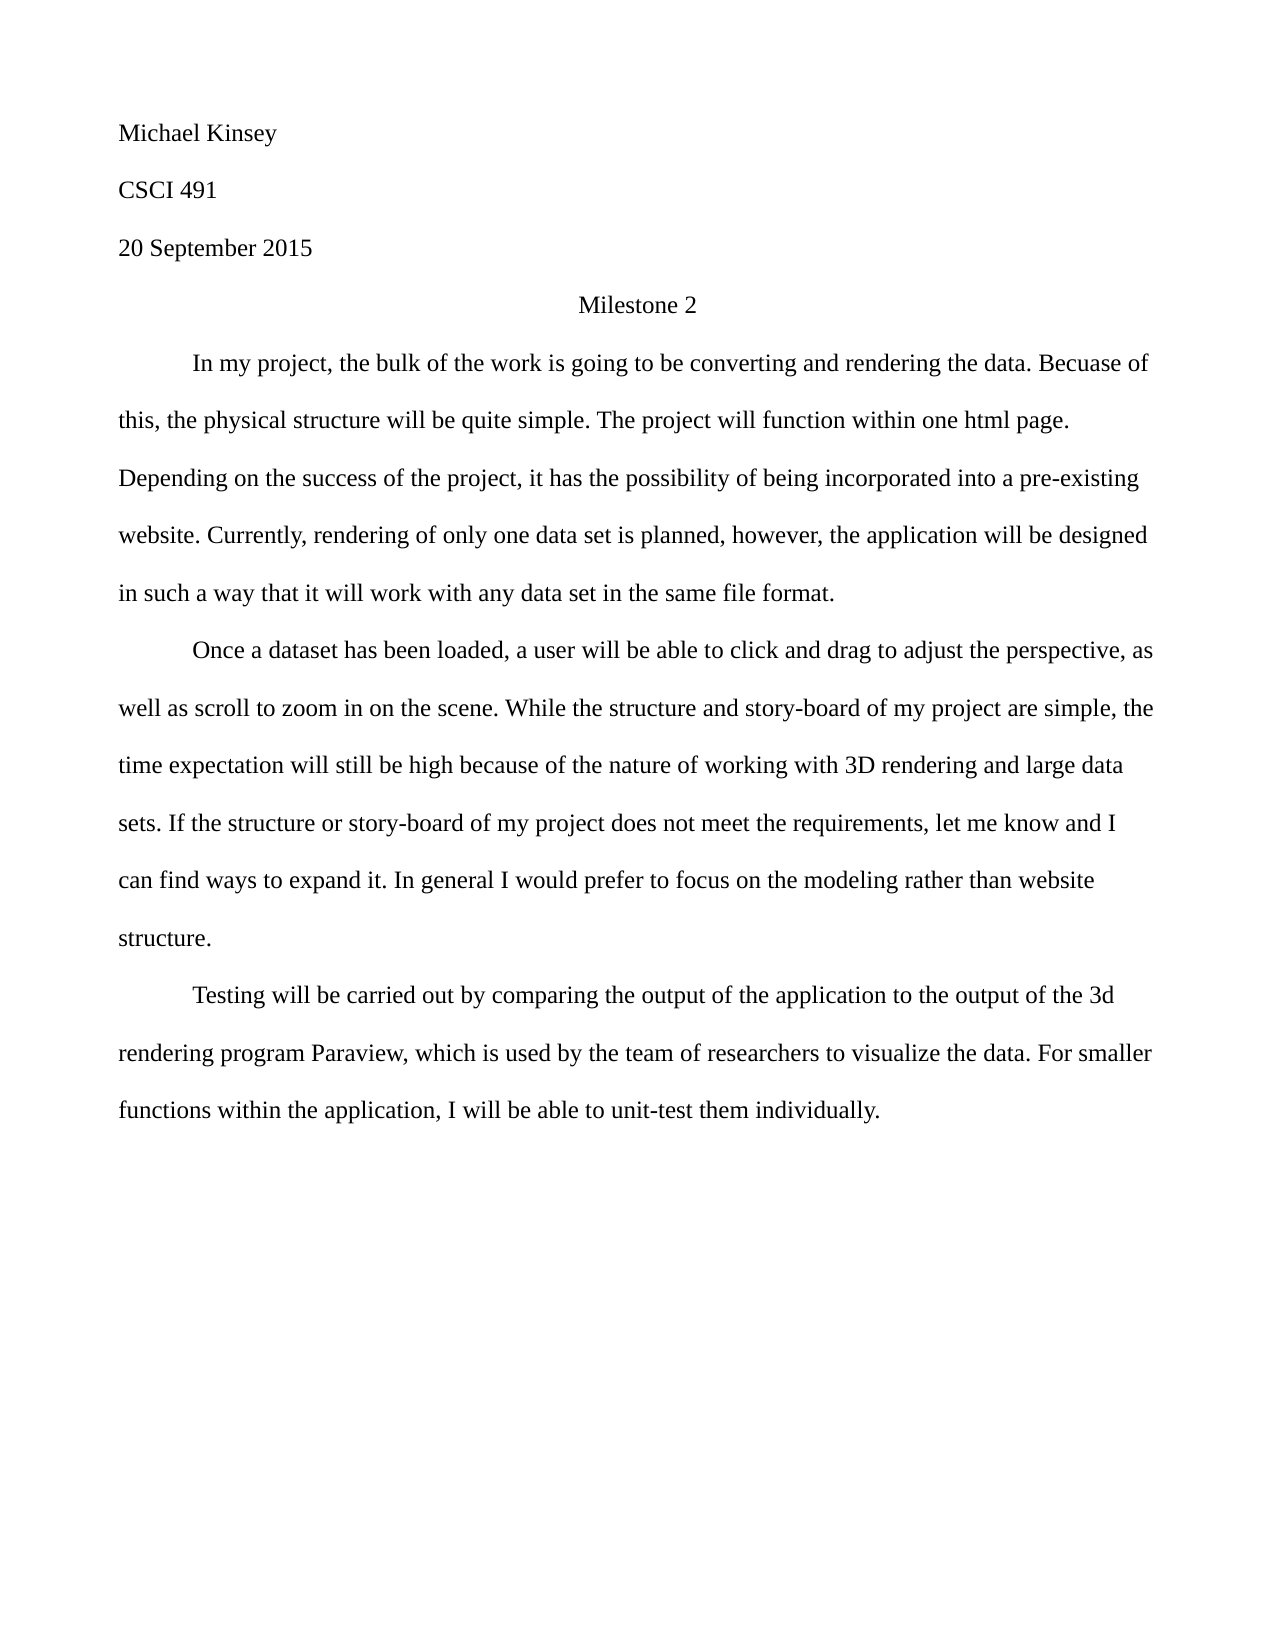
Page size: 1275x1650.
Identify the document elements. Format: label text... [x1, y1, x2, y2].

text Once a dataset has been loaded, a user will be able to click and drag to adjust the perspective, as well as scroll to zoom in on the scene. While the structure and story-board of my project are simple, the time expectation will still be high because of the nature of working with 3D rendering and large data sets. If the structure or story-board of my project does not meet the requirements, let me know and I can find ways to expand it. In general I would prefer to focus on the modeling rather than website structure. [118, 636, 1157, 952]
text Milestone 2 [118, 291, 1157, 319]
text CSCI 491 [118, 176, 1157, 204]
text 20 September 2015 [118, 233, 1157, 262]
text Michael Kinsey [118, 118, 1157, 147]
text In my project, the bulk of the work is going to be converting and rendering the data. Becuase of this, the physical structure will be quite simple. The project will function within one html page. Depending on the success of the project, it has the possibility of being incorporated into a pre-existing website. Currently, rendering of only one data set is planned, however, the application will be designed in such a way that it will work with any data set in the same file format. [118, 348, 1157, 607]
text Testing will be carried out by comparing the output of the application to the output of the 3d rendering program Paraview, which is used by the team of researchers to visualize the data. For smaller functions within the application, I will be able to unit-test them individually. [118, 981, 1157, 1124]
